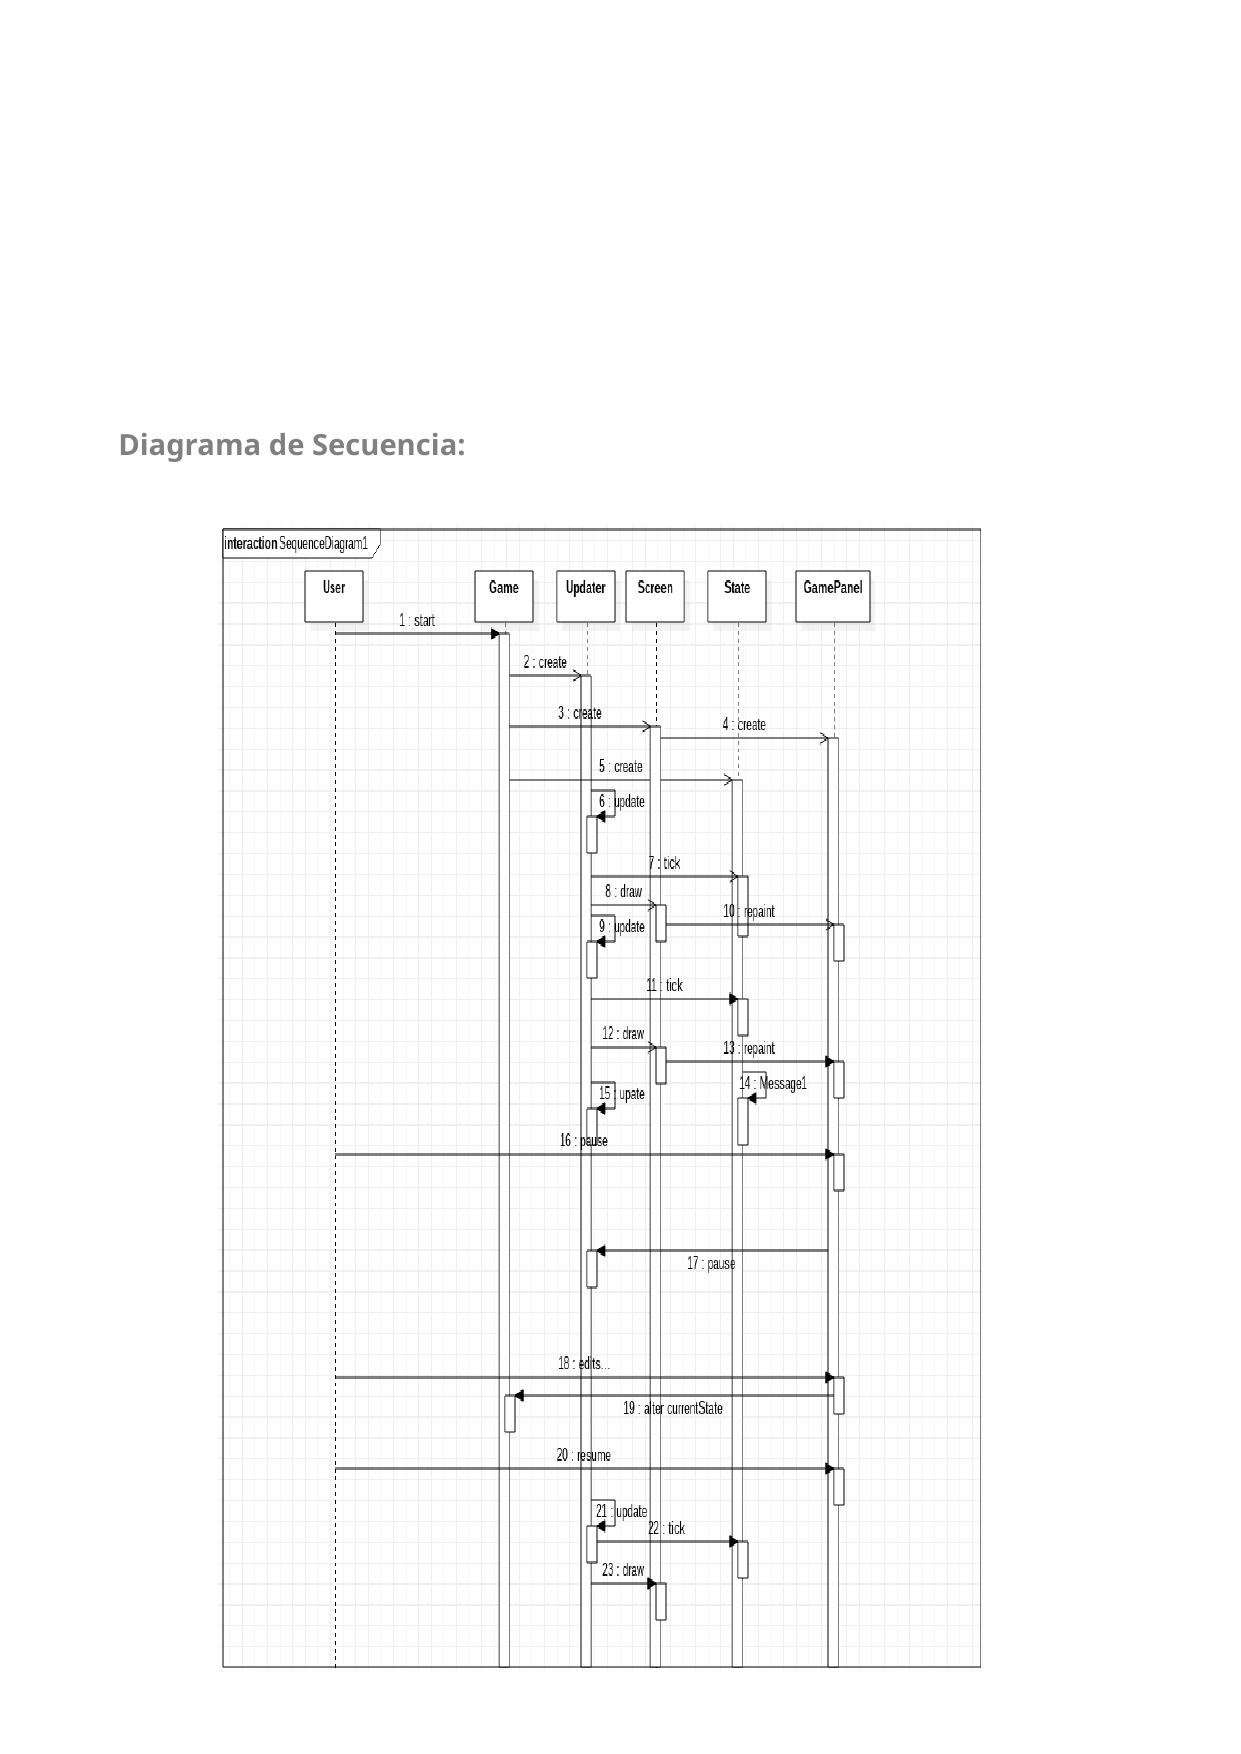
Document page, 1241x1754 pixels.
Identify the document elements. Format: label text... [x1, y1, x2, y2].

picture [218, 526, 982, 1670]
text Diagrama de Secuencia: [118, 425, 1122, 464]
